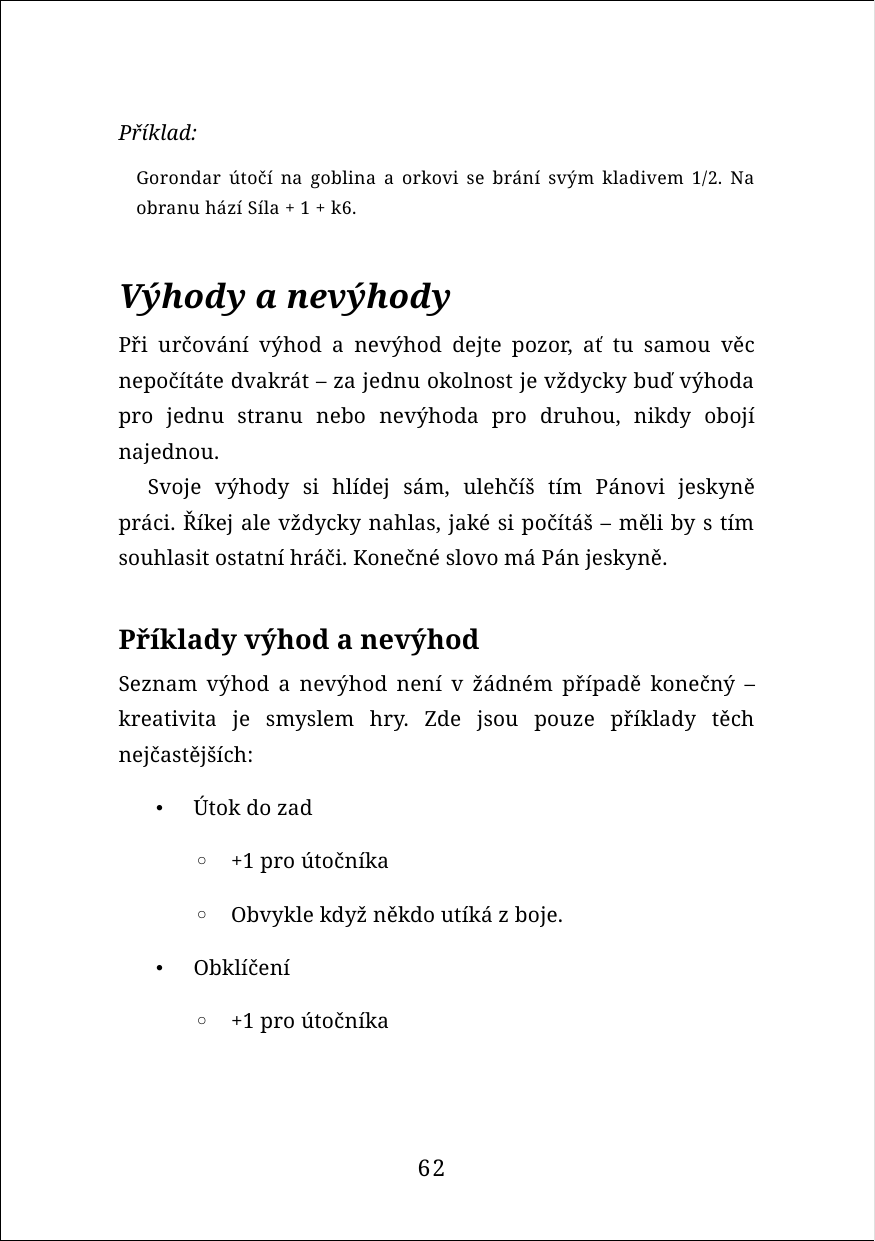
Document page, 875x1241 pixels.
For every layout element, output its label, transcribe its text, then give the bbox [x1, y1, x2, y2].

list Útok do zad [156, 793, 756, 822]
list +1 pro útočníka [193, 1006, 756, 1035]
text Při určování výhod a nevýhod dejte pozor, ať tu samou věc nepočítáte dvakrát – za jednu okolnost je vždycky buď výhoda pro jednu stranu nebo nevýhoda pro druhou, nikdy obojí najednou. Svoje výhody si hlídej sám, ulehčíš tím Pánovi jeskyně práci. Říkej ale vždycky nahlas, jaké si počítáš – měli by s tím souhlasit ostatní hráči. Konečné slovo má Pán jeskyně. [118, 330, 756, 572]
text Příklad: [118, 118, 756, 147]
list +1 pro útočníka [193, 847, 756, 875]
list Obklíčení [156, 953, 756, 981]
list Obvykle když někdo utíká z boje. [193, 900, 756, 928]
text Seznam výhod a nevýhod není v žádném případě konečný – kreativita je smyslem hry. Zde jsou pouze příklady těch nejčastějších: [118, 669, 756, 768]
subtitle Příklady výhod a nevýhod [118, 620, 756, 657]
subtitle Výhody a nevýhody [118, 273, 756, 319]
text Gorondar útočí na goblina a orkovi se brání svým kladivem 1/2. Na obranu hází Síla + 1 + k6. [136, 166, 756, 220]
